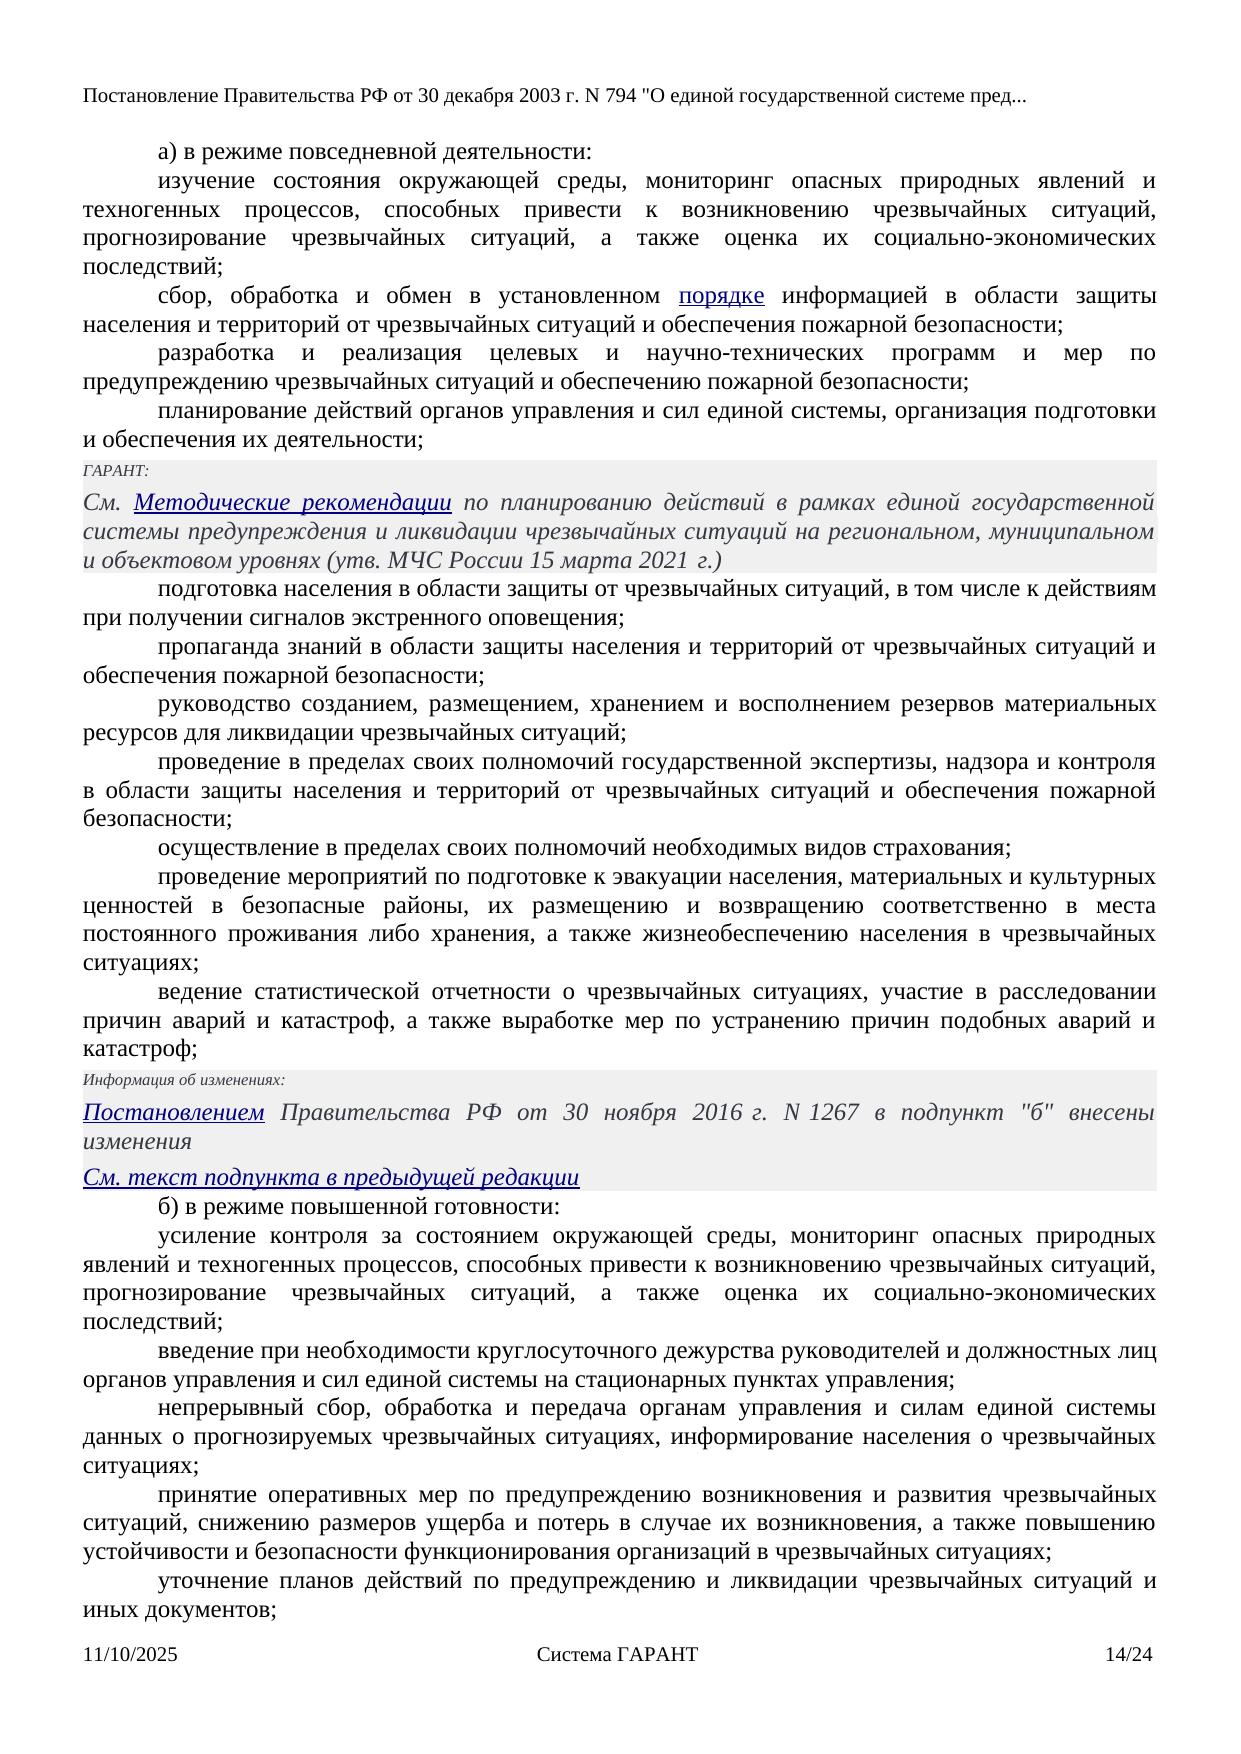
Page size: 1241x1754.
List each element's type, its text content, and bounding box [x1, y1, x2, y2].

text Постановлением Правительства РФ от 30 ноября 2016 г. N 1267 в подпункт "б" внесены изменения [194, 1123, 1157, 1154]
text изучение состояния окружающей среды, мониторинг опасных природных явлений и техногенных процессов, способных привести к возникновению чрезвычайных ситуаций, прогнозирование чрезвычайных ситуаций, а также оценка их социально-экономических последствий; [83, 165, 1157, 280]
text пропаганда знаний в области защиты населения и территорий от чрезвычайных ситуаций и обеспечения пожарной безопасности; [83, 631, 1157, 688]
text принятие оперативных мер по предупреждению возникновения и развития чрезвычайных ситуаций, снижению размеров ущерба и потерь в случае их возникновения, а также повышению устойчивости и безопасности функционирования организаций в чрезвычайных ситуациях; [83, 1479, 1157, 1565]
text а) в режиме повседневной деятельности: [83, 136, 1157, 165]
text разработка и реализация целевых и научно-технических программ и мер по предупреждению чрезвычайных ситуаций и обеспечению пожарной безопасности; [83, 337, 1157, 395]
text ГАРАНТ: [151, 460, 1157, 479]
text ведение статистической отчетности о чрезвычайных ситуациях, участие в расследовании причин аварий и катастроф, а также выработке мер по устранению причин подобных аварий и катастроф; [83, 976, 1157, 1062]
text проведение мероприятий по подготовке к эвакуации населения, материальных и культурных ценностей в безопасные районы, их размещению и возвращению соответственно в места постоянного проживания либо хранения, а также жизнеобеспечению населения в чрезвычайных ситуациях; [83, 861, 1157, 976]
text См. Методические рекомендации по планированию действий в рамках единой государственной системы предупреждения и ликвидации чрезвычайных ситуаций на региональном, муниципальном и объектовом уровнях (утв. МЧС России 15 марта 2021 г.) [724, 545, 1157, 573]
text осуществление в пределах своих полномочий необходимых видов страхования; [83, 832, 1157, 861]
text уточнение планов действий по предупреждению и ликвидации чрезвычайных ситуаций и иных документов; [83, 1565, 1157, 1622]
text См. текст подпункта в предыдущей редакции [83, 1162, 1157, 1191]
text непрерывный сбор, обработка и передача органам управления и силам единой системы данных о прогнозируемых чрезвычайных ситуациях, информирование населения о чрезвычайных ситуациях; [83, 1392, 1157, 1479]
text проведение в пределах своих полномочий государственной экспертизы, надзора и контроля в области защиты населения и территорий от чрезвычайных ситуаций и обеспечения пожарной безопасности; [83, 746, 1157, 832]
text сбор, обработка и обмен в установленном порядке информацией в области защиты населения и территорий от чрезвычайных ситуаций и обеспечения пожарной безопасности; [83, 280, 1157, 337]
text введение при необходимости круглосуточного дежурства руководителей и должностных лиц органов управления и сил единой системы на стационарных пунктах управления; [83, 1335, 1157, 1392]
text подготовка населения в области защиты от чрезвычайных ситуаций, в том числе к действиям при получении сигналов экстренного оповещения; [83, 573, 1157, 631]
text Информация об изменениях: [287, 1070, 1157, 1089]
text усиление контроля за состоянием окружающей среды, мониторинг опасных природных явлений и техногенных процессов, способных привести к возникновению чрезвычайных ситуаций, прогнозирование чрезвычайных ситуаций, а также оценка их социально-экономических последствий; [83, 1220, 1157, 1335]
text планирование действий органов управления и сил единой системы, организация подготовки и обеспечения их деятельности; [83, 395, 1157, 452]
text руководство созданием, размещением, хранением и восполнением резервов материальных ресурсов для ликвидации чрезвычайных ситуаций; [83, 688, 1157, 746]
text б) в режиме повышенной готовности: [83, 1191, 1157, 1220]
